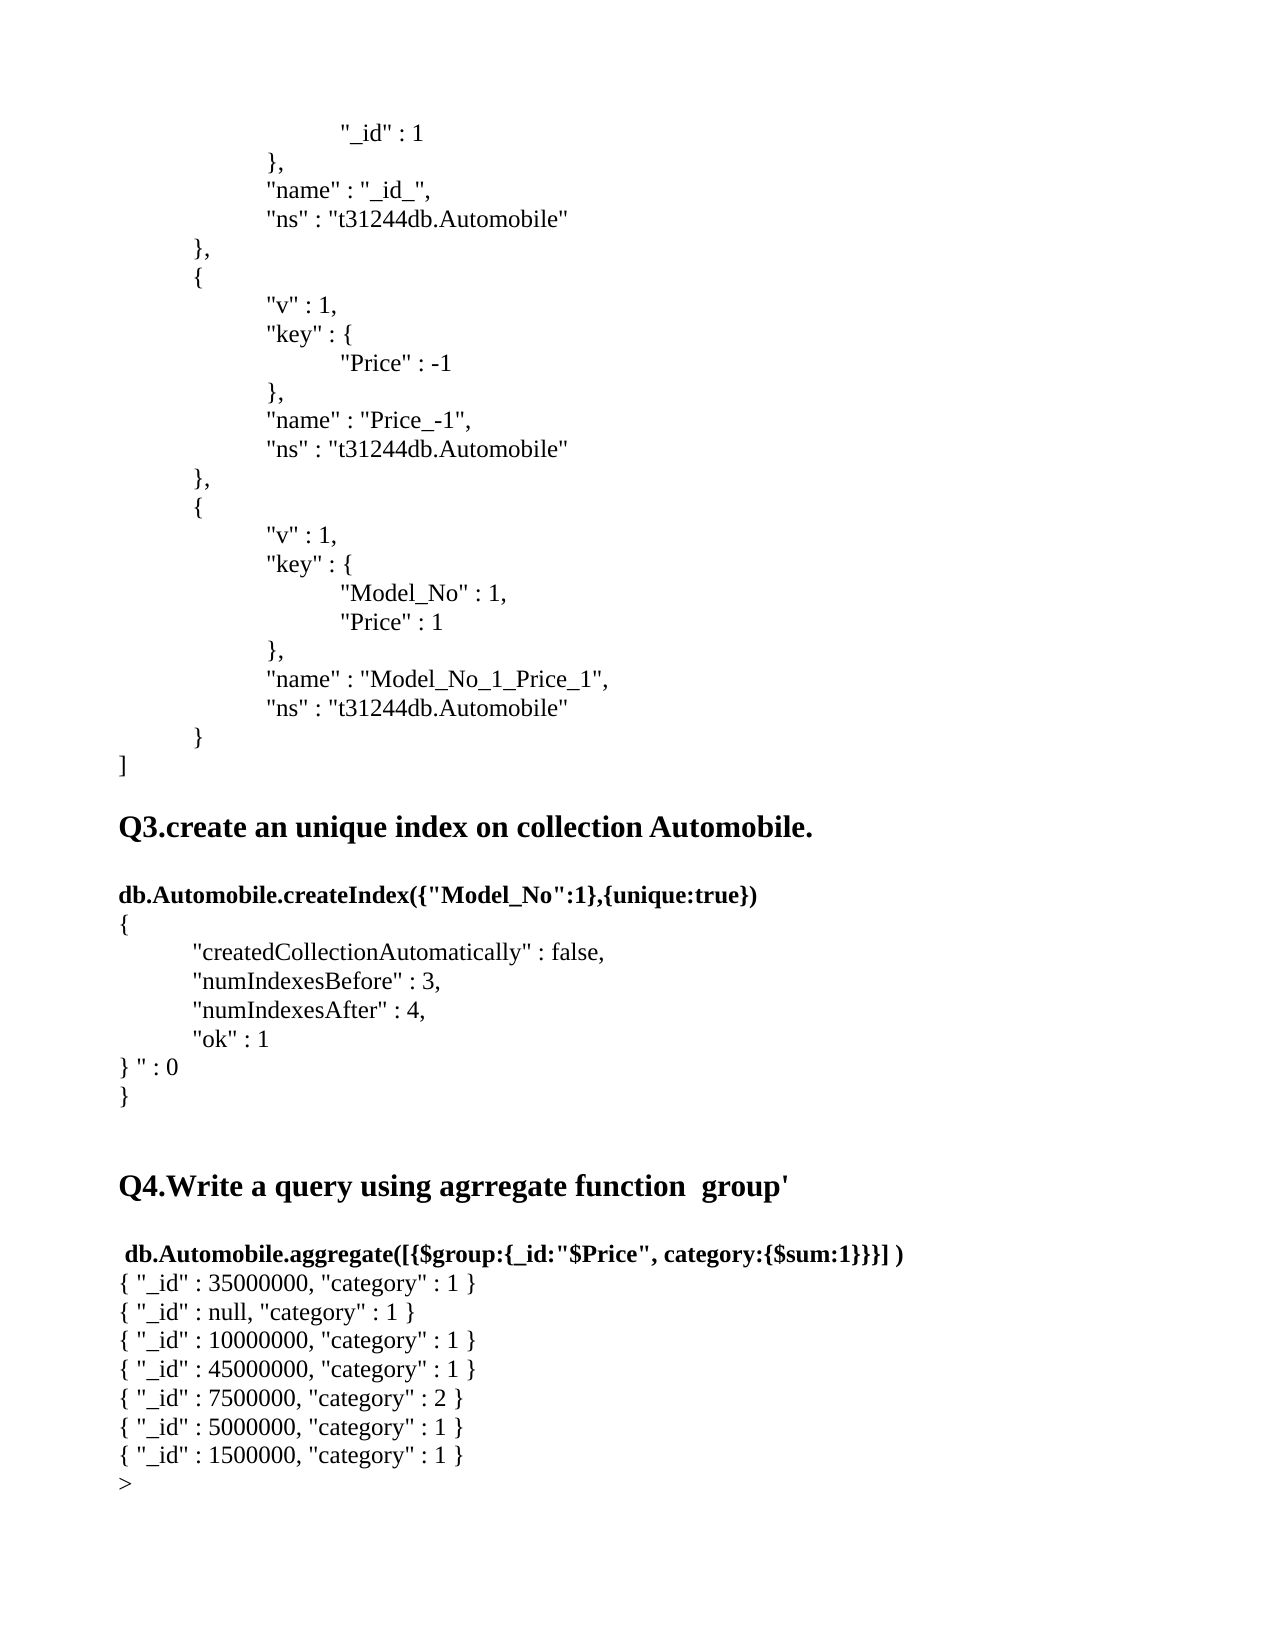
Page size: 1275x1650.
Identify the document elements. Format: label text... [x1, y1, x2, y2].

text "ok" : 1 [118, 1024, 1157, 1052]
text "ns" : "t31244db.Automobile" [118, 434, 1157, 463]
text Q4.Write a query using agrregate function group' [118, 1167, 1157, 1203]
text "v" : 1, [118, 521, 1157, 549]
text db.Automobile.aggregate([{$group:{_id:"$Price", category:{$sum:1}}}] ) [118, 1239, 1157, 1268]
text "v" : 1, [118, 291, 1157, 319]
text { "_id" : 1500000, "category" : 1 } [118, 1441, 1157, 1469]
text } [118, 722, 1157, 751]
text { "_id" : 10000000, "category" : 1 } [118, 1326, 1157, 1354]
text "name" : "_id_", [118, 176, 1157, 204]
text }, [118, 377, 1157, 406]
text { "_id" : 5000000, "category" : 1 } [118, 1412, 1157, 1441]
text db.Automobile.createIndex({"Model_No":1},{unique:true}) [118, 880, 1157, 909]
text { "_id" : 45000000, "category" : 1 } [118, 1354, 1157, 1383]
text } " : 0 [118, 1052, 1157, 1081]
text { [118, 262, 1157, 291]
text ] [118, 751, 1157, 779]
text }, [118, 636, 1157, 664]
text }, [118, 463, 1157, 492]
text { "_id" : 7500000, "category" : 2 } [118, 1383, 1157, 1412]
text "numIndexesBefore" : 3, [118, 966, 1157, 995]
text { "_id" : 35000000, "category" : 1 } [118, 1268, 1157, 1297]
text "numIndexesAfter" : 4, [118, 995, 1157, 1024]
text { [118, 909, 1157, 937]
text "name" : "Price_-1", [118, 406, 1157, 434]
text "ns" : "t31244db.Automobile" [118, 204, 1157, 233]
text "_id" : 1 [118, 118, 1157, 147]
text { [118, 492, 1157, 521]
text "Model_No" : 1, [118, 578, 1157, 607]
text > [118, 1469, 1157, 1498]
text "key" : { [118, 549, 1157, 578]
text "key" : { [118, 319, 1157, 348]
text } [118, 1081, 1157, 1110]
text "Price" : 1 [118, 607, 1157, 636]
text "Price" : -1 [118, 348, 1157, 377]
text Q3.create an unique index on collection Automobile. [118, 808, 1157, 844]
text "createdCollectionAutomatically" : false, [118, 937, 1157, 966]
text }, [118, 233, 1157, 262]
text "name" : "Model_No_1_Price_1", [118, 664, 1157, 693]
text { "_id" : null, "category" : 1 } [118, 1297, 1157, 1326]
text "ns" : "t31244db.Automobile" [118, 693, 1157, 722]
text }, [118, 147, 1157, 176]
